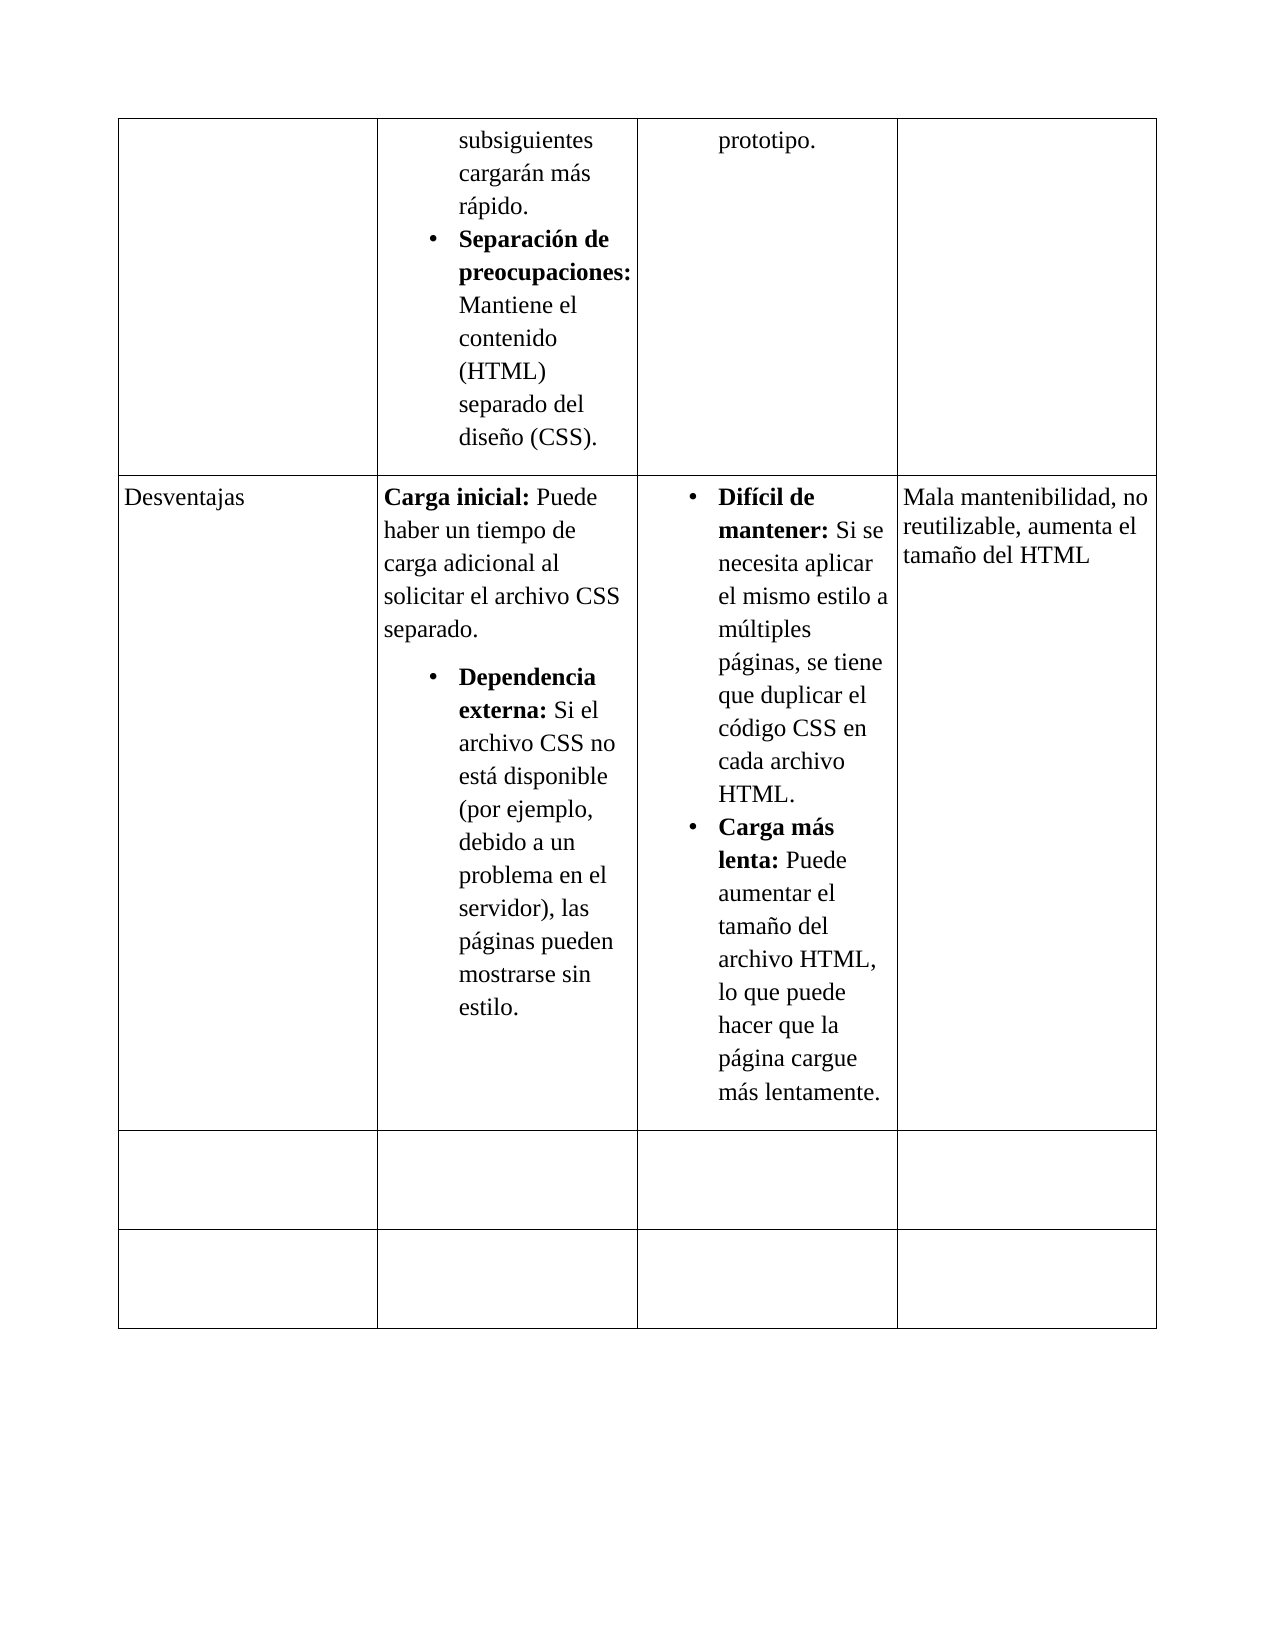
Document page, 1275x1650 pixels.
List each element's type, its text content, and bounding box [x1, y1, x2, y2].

table_cell [119, 119, 377, 475]
table_cell Mala mantenibilidad, no reutilizable, aumenta el tamaño del HTML [898, 476, 1156, 1130]
table_cell [378, 1230, 637, 1327]
table_cell [898, 1131, 1156, 1229]
table_cell subsiguientes cargarán más rápido. Separación de preocupaciones: Mantiene el contenido (HTML) separado del diseño (CSS). [378, 119, 637, 475]
table_cell [898, 1230, 1156, 1327]
table_cell prototipo. [638, 119, 897, 475]
table_cell [378, 1131, 637, 1229]
table_cell [638, 1131, 897, 1229]
table_cell [119, 1230, 377, 1327]
table_cell Carga inicial: Puede haber un tiempo de carga adicional al solicitar el archivo CSS separado. Dependencia externa: Si el archivo CSS no está disponible (por ejemplo, debido a un problema en el servidor), las páginas pueden mostrarse sin estilo. [378, 476, 637, 1130]
table_cell [898, 119, 1156, 475]
table_cell [119, 1131, 377, 1229]
table_cell Difícil de mantener: Si se necesita aplicar el mismo estilo a múltiples páginas, se tiene que duplicar el código CSS en cada archivo HTML. Carga más lenta: Puede aumentar el tamaño del archivo HTML, lo que puede hacer que la página cargue más lentamente. [638, 476, 897, 1130]
table_cell [638, 1230, 897, 1327]
table_cell Desventajas [119, 476, 377, 1130]
